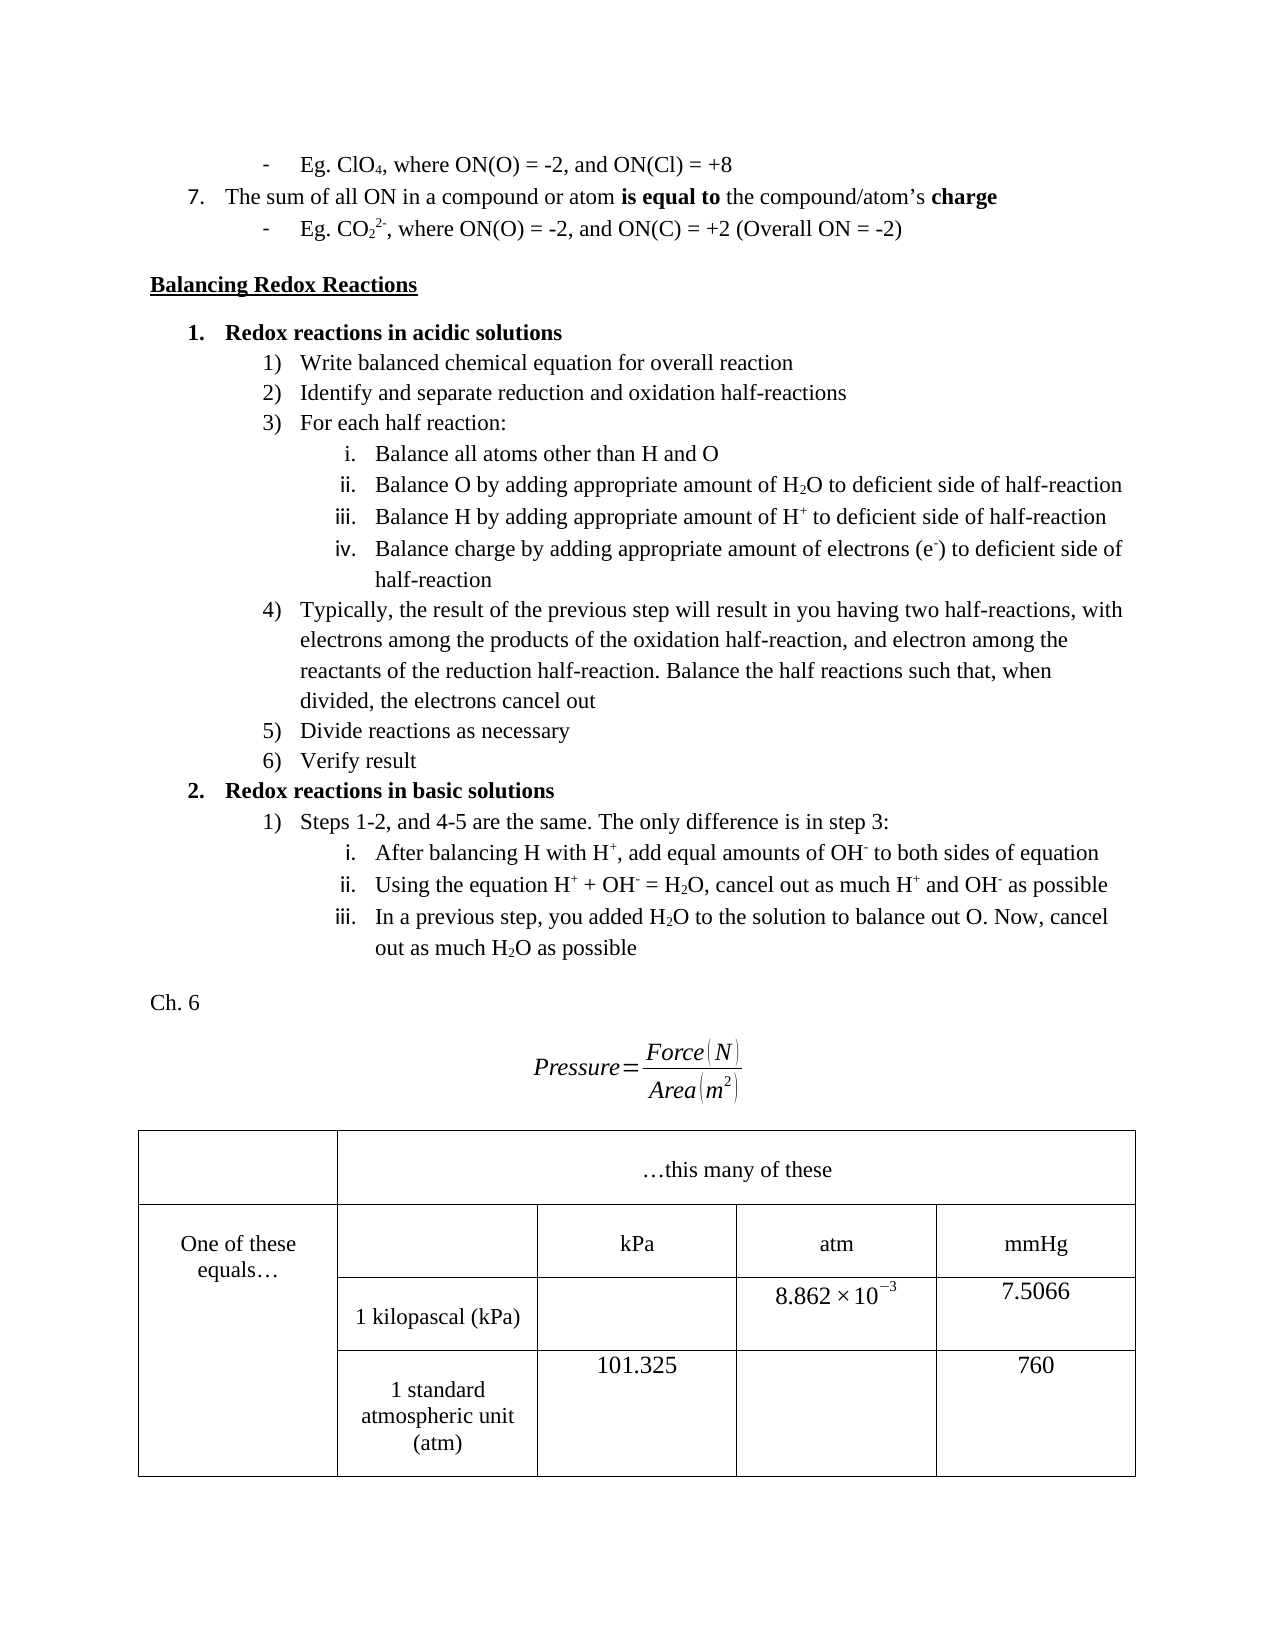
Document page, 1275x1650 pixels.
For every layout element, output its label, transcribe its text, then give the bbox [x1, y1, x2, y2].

list Identify and separate reduction and oxidation half-reactions [262, 379, 1125, 406]
list Balance all atoms other than H and O [356, 439, 1125, 466]
table_header …this many of these [338, 1131, 1135, 1204]
table_cell [538, 1278, 736, 1350]
table_cell mmHg [937, 1205, 1135, 1277]
list Redox reactions in basic solutions [187, 777, 1125, 804]
list Balance charge by adding appropriate amount of electrons (e-) to deficient side of half-reaction [356, 534, 1125, 592]
text Balancing Redox Reactions [150, 272, 1125, 298]
list Eg. CO22-, where ON(O) = -2, and ON(C) = +2 (Overall ON = -2) [262, 214, 1125, 242]
table_cell [737, 1278, 936, 1350]
list For each half reaction: [262, 409, 1125, 436]
table_cell [538, 1351, 736, 1476]
table_cell One of these equals… [139, 1205, 337, 1476]
table_cell atm [737, 1205, 936, 1277]
list Redox reactions in acidic solutions [187, 319, 1125, 345]
list The sum of all ON in a compound or atom is equal to the compound/atom’s charge [187, 182, 1125, 210]
table_cell [338, 1205, 537, 1277]
list Eg. ClO4, where ON(O) = -2, and ON(Cl) = +8 [262, 150, 1125, 178]
list Typically, the result of the previous step will result in you having two half-reactions, with electrons among the products of the oxidation half-reaction, and electron among the reactants of the reduction half-reaction. Balance the half reactions such that, when divided, the electrons cancel out [262, 596, 1125, 713]
list Using the equation H+ + OH- = H2O, cancel out as much H+ and OH- as possible [356, 870, 1125, 898]
table_cell [937, 1278, 1135, 1350]
list Verify result [262, 747, 1125, 774]
table_cell kPa [538, 1205, 736, 1277]
list Balance H by adding appropriate amount of H+ to deficient side of half-reaction [356, 502, 1125, 530]
list After balancing H with H+, add equal amounts of OH- to both sides of equation [356, 838, 1125, 866]
table_cell 1 standard atmospheric unit (atm) [338, 1351, 537, 1476]
table_cell 1 kilopascal (kPa) [338, 1278, 537, 1350]
table_header [139, 1131, 337, 1204]
list Balance O by adding appropriate amount of H2O to deficient side of half-reaction [356, 470, 1125, 498]
list Write balanced chemical equation for overall reaction [262, 349, 1125, 375]
list Divide reactions as necessary [262, 717, 1125, 743]
list Steps 1-2, and 4-5 are the same. The only difference is in step 3: [262, 808, 1125, 834]
table_cell [937, 1351, 1135, 1476]
list In a previous step, you added H2O to the solution to balance out O. Now, cancel out as much H2O as possible [356, 902, 1125, 961]
text Ch. 6 [150, 989, 1125, 1016]
table_cell [737, 1351, 936, 1476]
